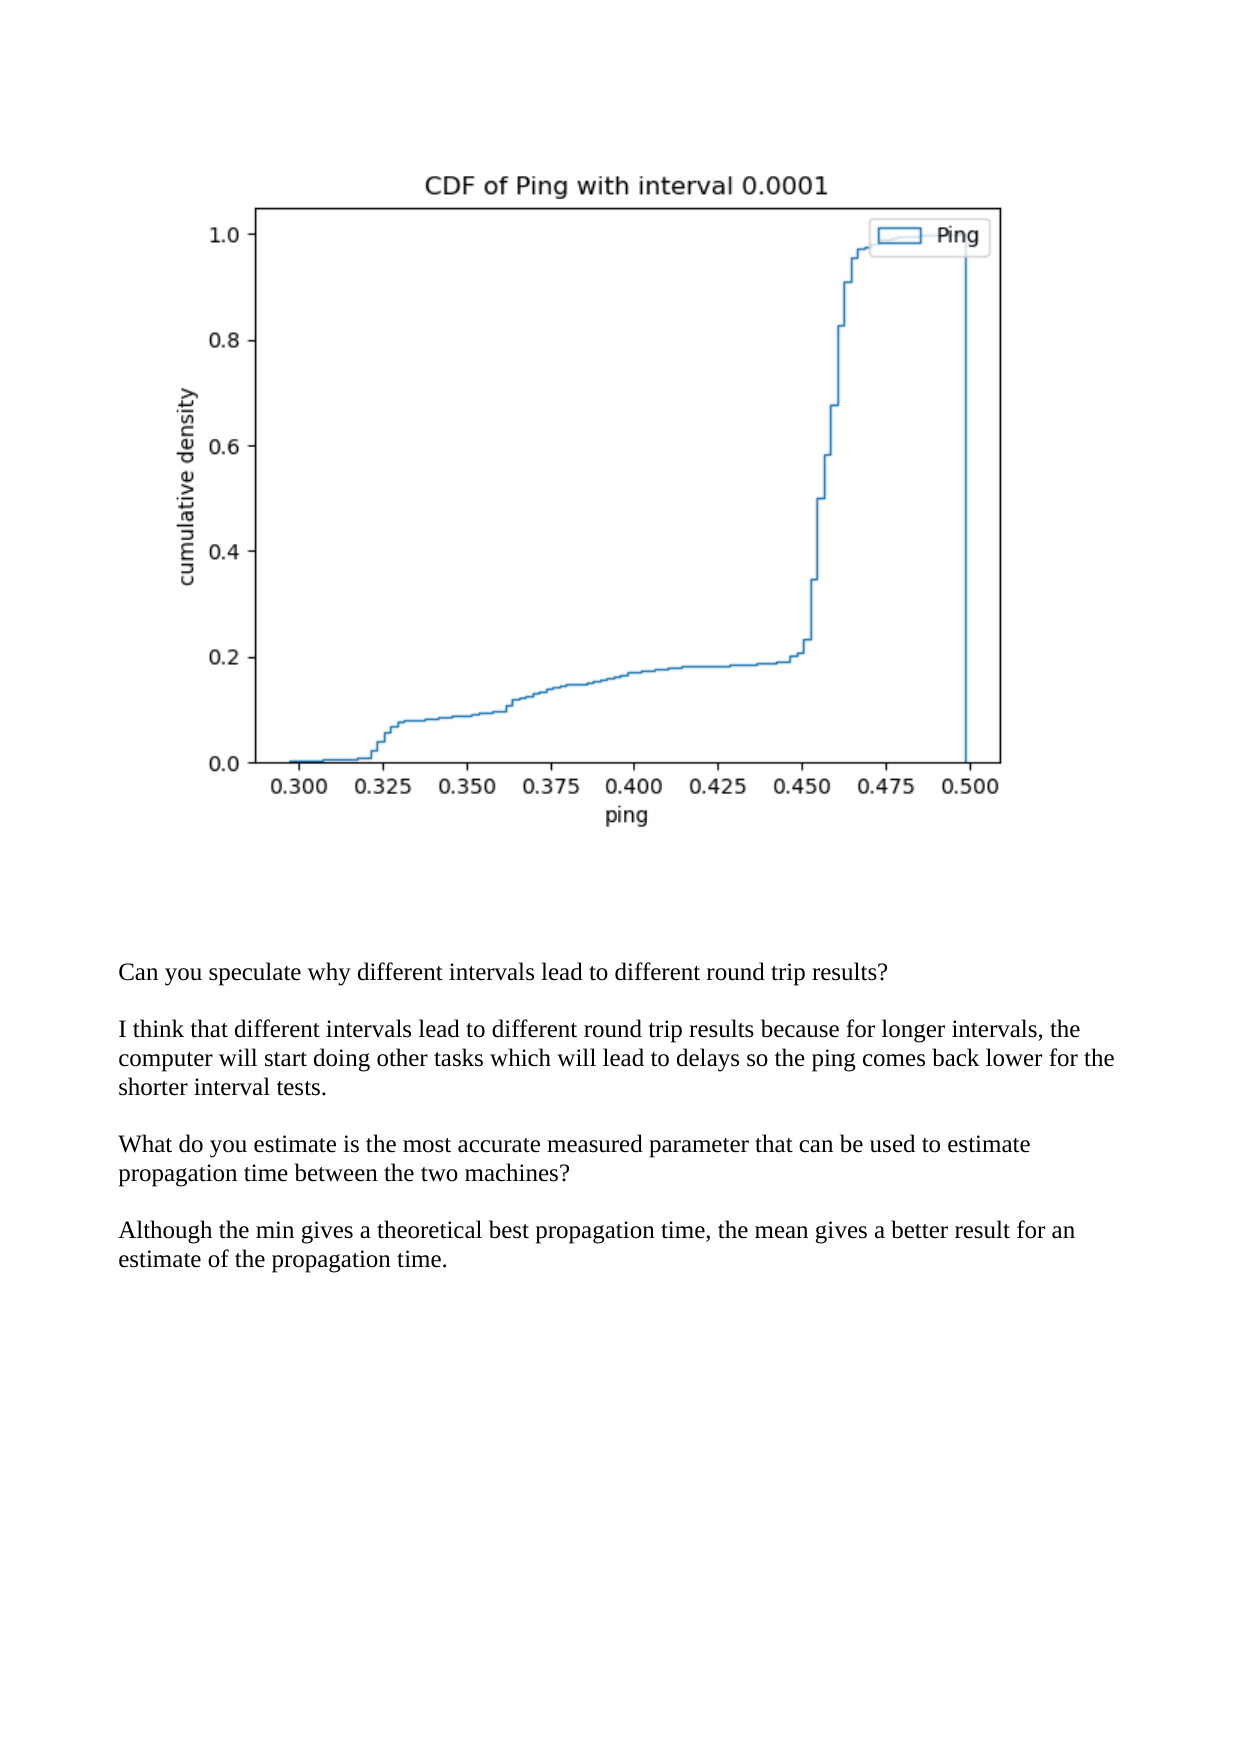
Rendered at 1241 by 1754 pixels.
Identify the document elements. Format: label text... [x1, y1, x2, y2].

text Can you speculate why different intervals lead to different round trip results? [118, 957, 1122, 986]
text I think that different intervals lead to different round trip results because for longer intervals, the computer will start doing other tasks which will lead to delays so the ping comes back lower for the shorter interval tests. [118, 1014, 1122, 1101]
text What do you estimate is the most accurate measured parameter that can be used to estimate propagation time between the two machines? [118, 1129, 1122, 1187]
text Although the min gives a theoretical best propagation time, the mean gives a better result for an estimate of the propagation time. [118, 1216, 1122, 1273]
picture [135, 121, 1096, 842]
